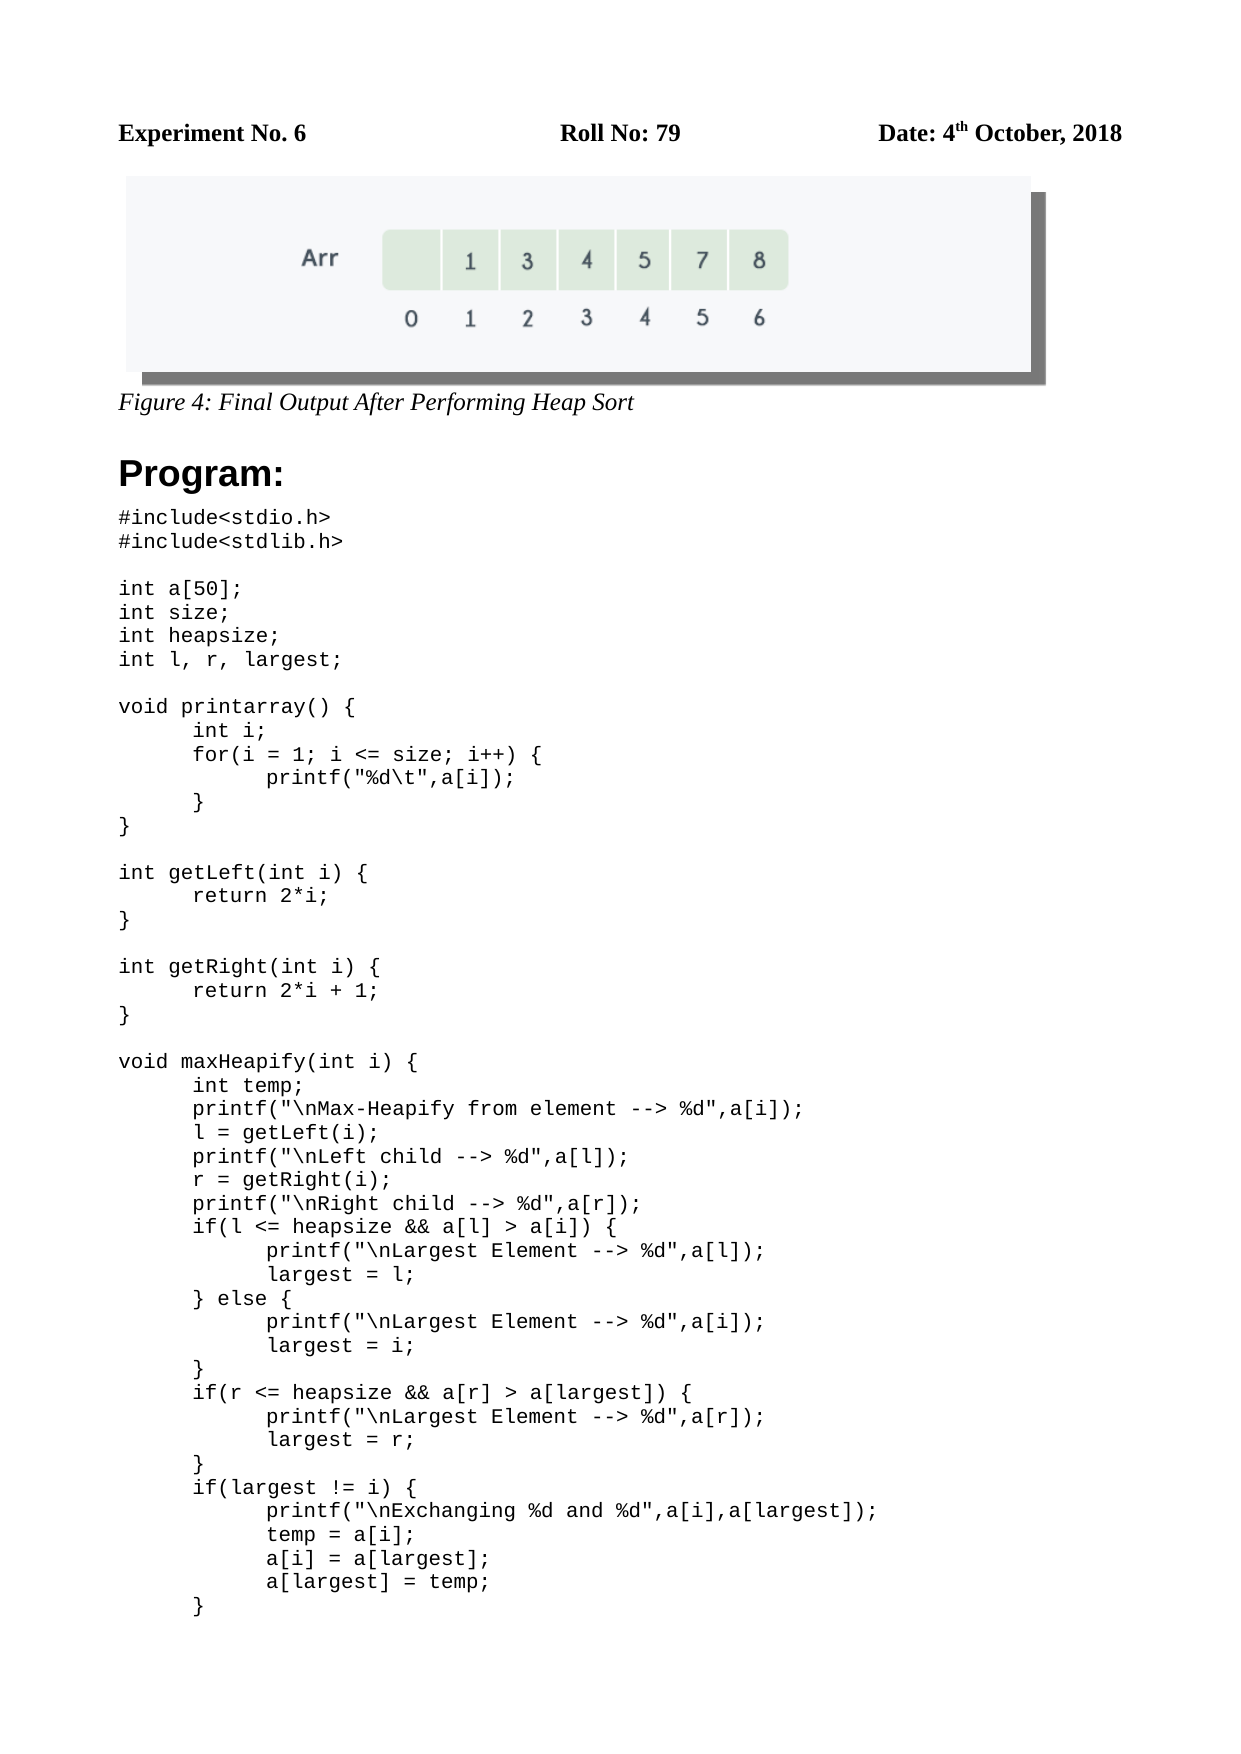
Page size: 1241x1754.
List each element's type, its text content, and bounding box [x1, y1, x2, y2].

text int size; [118, 602, 1122, 625]
text r = getRight(i); [118, 1169, 1122, 1193]
text printf("\nMax-Heapify from element --> %d",a[i]); [118, 1098, 1122, 1122]
text } [118, 1004, 1122, 1027]
text } [118, 909, 1122, 933]
text printf("\nLargest Element --> %d",a[i]); [118, 1311, 1122, 1335]
text int getRight(int i) { [118, 956, 1122, 980]
text if(l <= heapsize && a[l] > a[i]) { [118, 1217, 1122, 1240]
text int i; [118, 720, 1122, 744]
subtitle Program: [118, 452, 1122, 495]
text if(largest != i) { [118, 1477, 1122, 1500]
text printf("\nRight child --> %d",a[r]); [118, 1193, 1122, 1217]
text int heapsize; [118, 625, 1122, 649]
text } [118, 1595, 1122, 1618]
text } [118, 814, 1122, 838]
text return 2*i; [118, 886, 1122, 909]
text printf("\nLeft child --> %d",a[l]); [118, 1146, 1122, 1169]
text } [118, 791, 1122, 814]
text largest = l; [118, 1264, 1122, 1287]
text for(i = 1; i <= size; i++) { [118, 744, 1122, 767]
text void printarray() { [118, 696, 1122, 720]
text l = getLeft(i); [118, 1122, 1122, 1146]
text Figure 4: Final Output After Performing Heap Sort [118, 189, 1039, 416]
text int a[50]; [118, 578, 1122, 602]
text a[i] = a[largest]; [118, 1548, 1122, 1571]
text printf("\nLargest Element --> %d",a[r]); [118, 1406, 1122, 1429]
text void maxHeapify(int i) { [118, 1051, 1122, 1075]
text printf("\nExchanging %d and %d",a[i],a[largest]); [118, 1500, 1122, 1524]
text largest = i; [118, 1335, 1122, 1358]
text printf("%d\t",a[i]); [118, 767, 1122, 791]
text int getLeft(int i) { [118, 862, 1122, 886]
text if(r <= heapsize && a[r] > a[largest]) { [118, 1382, 1122, 1406]
picture [126, 176, 1031, 372]
text int temp; [118, 1075, 1122, 1098]
text } [118, 1453, 1122, 1477]
text return 2*i + 1; [118, 980, 1122, 1004]
text printf("\nLargest Element --> %d",a[l]); [118, 1240, 1122, 1264]
text } [118, 1358, 1122, 1382]
text #include<stdlib.h> [118, 531, 1122, 554]
text temp = a[i]; [118, 1524, 1122, 1548]
text } else { [118, 1287, 1122, 1311]
text #include<stdio.h> [118, 507, 1122, 531]
text a[largest] = temp; [118, 1571, 1122, 1595]
text largest = r; [118, 1429, 1122, 1453]
text int l, r, largest; [118, 649, 1122, 673]
